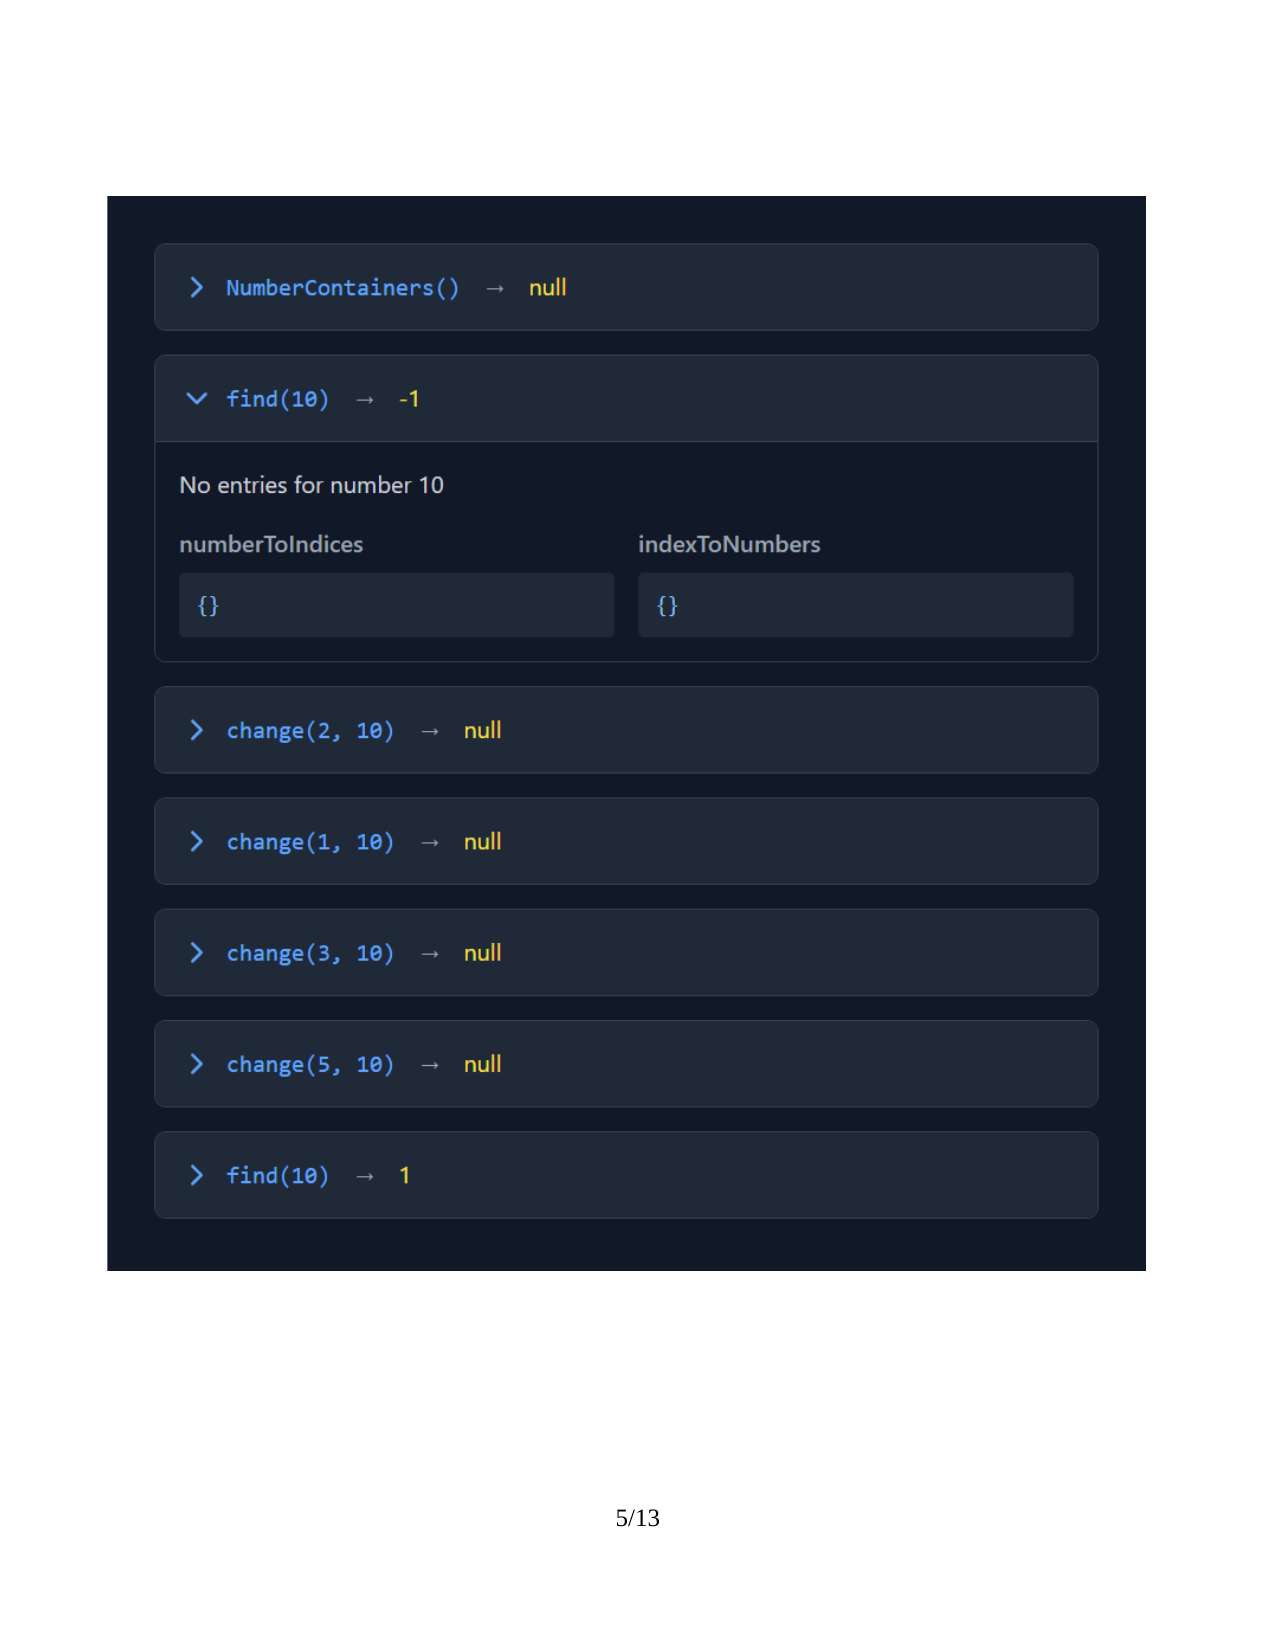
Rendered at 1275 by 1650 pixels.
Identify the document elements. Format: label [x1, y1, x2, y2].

picture [107, 196, 1146, 1271]
